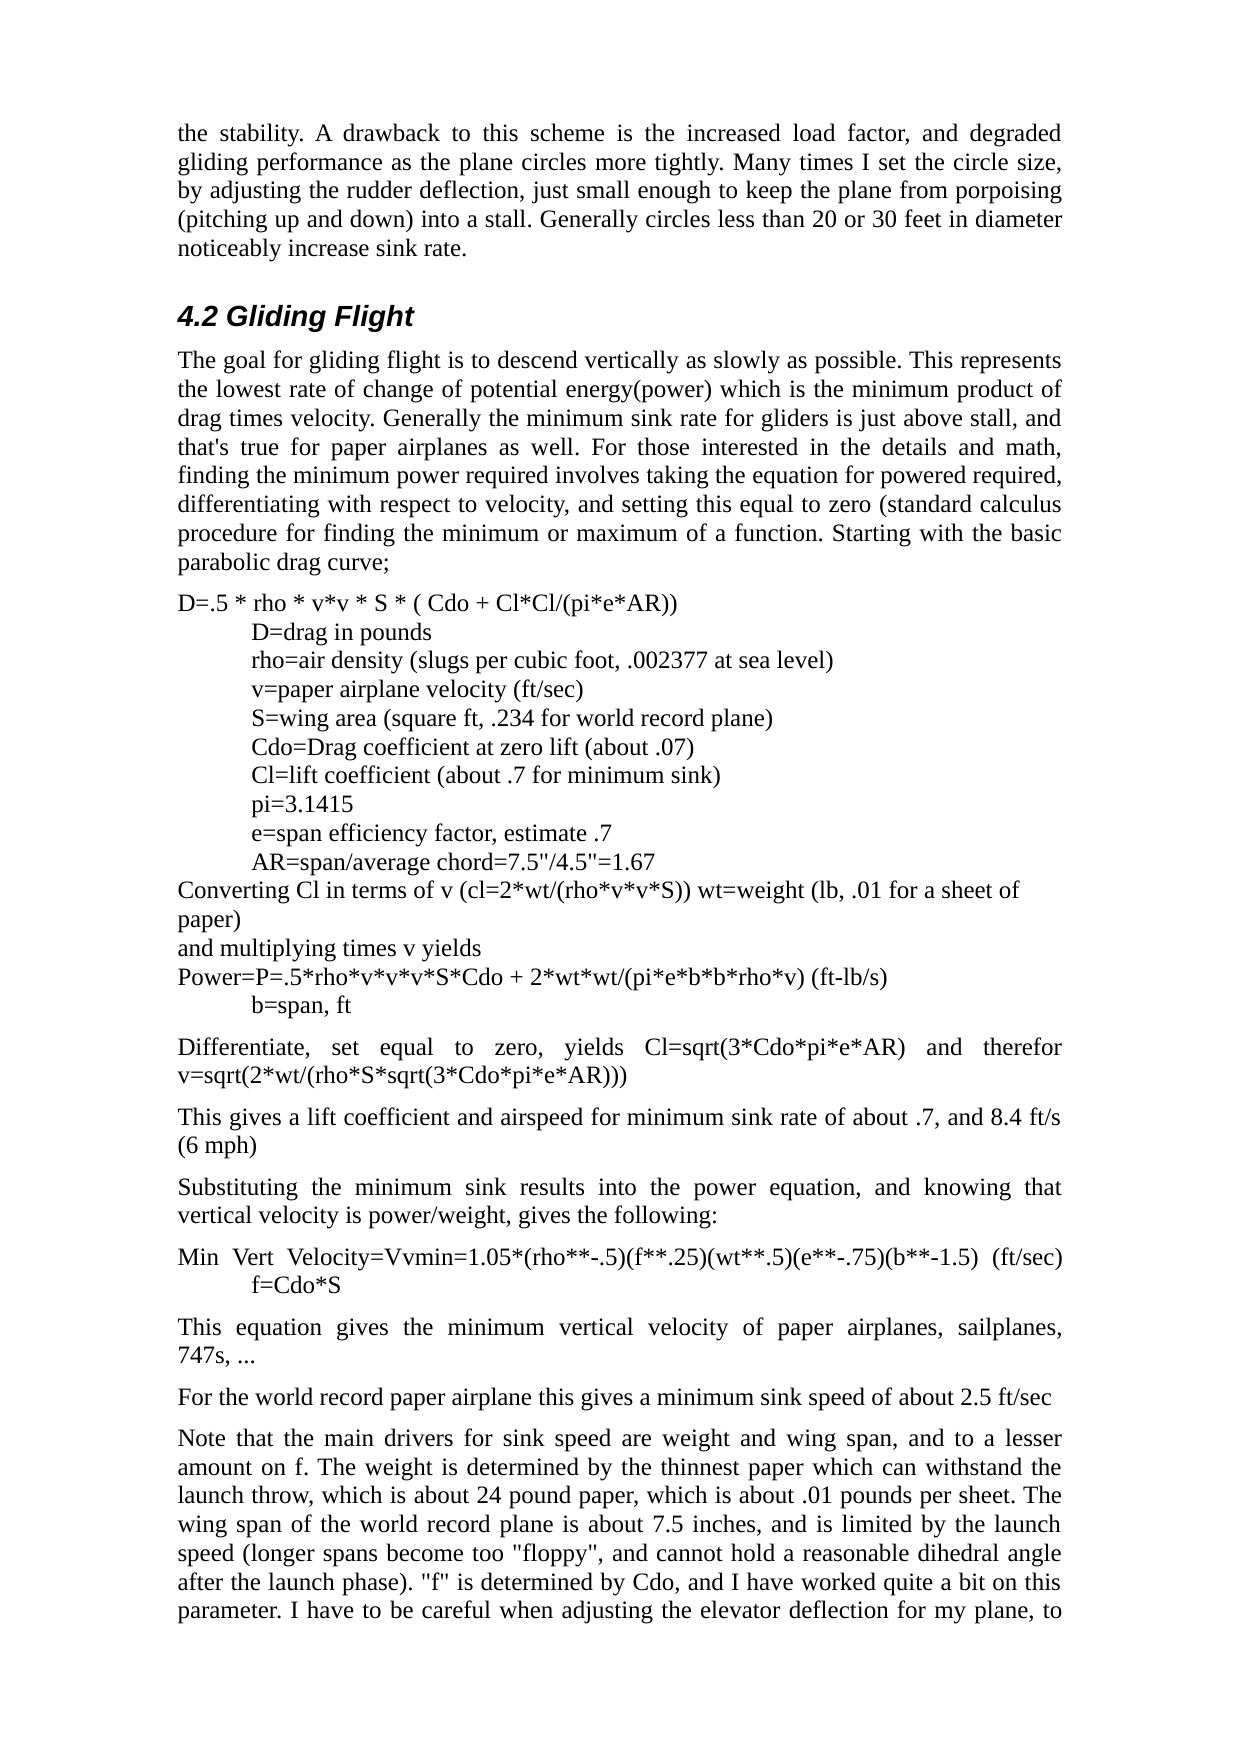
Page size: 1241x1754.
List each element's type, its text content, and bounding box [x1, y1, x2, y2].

text This equation gives the minimum vertical velocity of paper airplanes, sailplanes, 747s, ... [177, 1312, 1063, 1369]
text This gives a lift coefficient and airspeed for minimum sink rate of about .7, and 8.4 ft/s (6 mph) [177, 1102, 1063, 1159]
text Substituting the minimum sink results into the power equation, and knowing that vertical velocity is power/weight, gives the following: [177, 1172, 1063, 1229]
text Note that the main drivers for sink speed are weight and wing span, and to a lesser amount on f. The weight is determined by the thinnest paper which can withstand the launch throw, which is about 24 pound paper, which is about .01 pounds per sheet. The wing span of the world record plane is about 7.5 inches, and is limited by the launch speed (longer spans become too "floppy", and cannot hold a reasonable dihedral angle after the launch phase). "f" is determined by Cdo, and I have worked quite a bit on this parameter. I have to be careful when adjusting the elevator deflection for my plane, to [177, 1423, 1063, 1624]
text Min Vert Velocity=Vvmin=1.05*(rho**-.5)(f**.25)(wt**.5)(e**-.75)(b**-1.5) (ft/sec) f=Cdo*S [177, 1242, 1063, 1299]
text the stability. A drawback to this scheme is the increased load factor, and degraded gliding performance as the plane circles more tightly. Many times I set the circle size, by adjusting the rudder deflection, just small enough to keep the plane from porpoising (pitching up and down) into a stall. Generally circles less than 20 or 30 feet in diameter noticeably increase sink rate. [177, 118, 1063, 262]
text D=.5 * rho * v*v * S * ( Cdo + Cl*Cl/(pi*e*AR)) D=drag in pounds rho=air density (slugs per cubic foot, .002377 at sea level) v=paper airplane velocity (ft/sec) S=wing area (square ft, .234 for world record plane) Cdo=Drag coefficient at zero lift (about .07) Cl=lift coefficient (about .7 for minimum sink) pi=3.1415 e=span efficiency factor, estimate .7 AR=span/average chord=7.5"/4.5"=1.67 Converting Cl in terms of v (cl=2*wt/(rho*v*v*S)) wt=weight (lb, .01 for a sheet of paper) and multiplying times v yields Power=P=.5*rho*v*v*v*S*Cdo + 2*wt*wt/(pi*e*b*b*rho*v) (ft-lb/s) b=span, ft [177, 588, 1063, 1019]
text Differentiate, set equal to zero, yields Cl=sqrt(3*Cdo*pi*e*AR) and therefor v=sqrt(2*wt/(rho*S*sqrt(3*Cdo*pi*e*AR))) [177, 1032, 1063, 1089]
text The goal for gliding flight is to descend vertically as slowly as possible. This represents the lowest rate of change of potential energy(power) which is the minimum product of drag times velocity. Generally the minimum sink rate for gliders is just above stall, and that's true for paper airplanes as well. For those interested in the details and math, finding the minimum power required involves taking the equation for powered required, differentiating with respect to velocity, and setting this equal to zero (standard calculus procedure for finding the minimum or maximum of a function. Starting with the basic parabolic drag curve; [177, 345, 1063, 575]
subtitle 4.2 Gliding Flight [177, 299, 1063, 333]
text For the world record paper airplane this gives a minimum sink speed of about 2.5 ft/sec [177, 1382, 1063, 1410]
